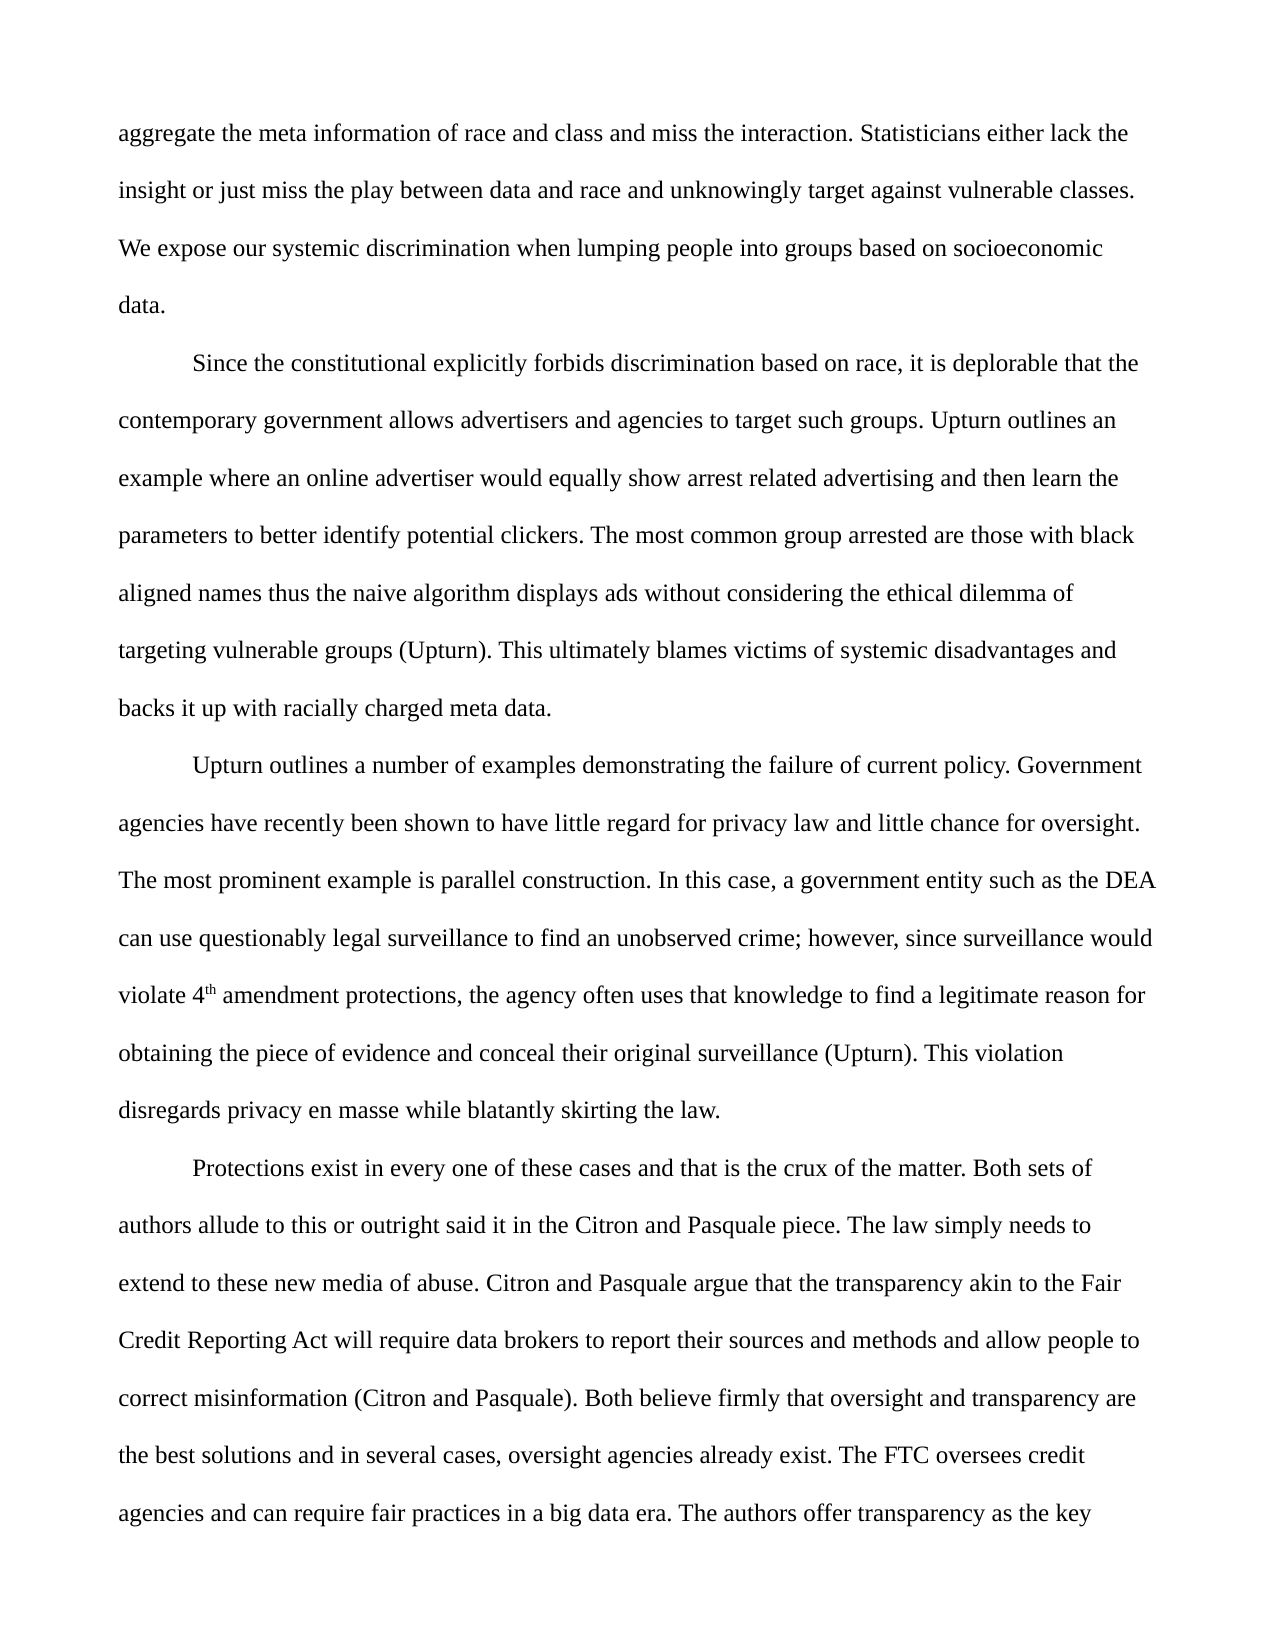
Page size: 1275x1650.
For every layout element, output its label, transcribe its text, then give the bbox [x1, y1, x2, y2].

text Upturn outlines a number of examples demonstrating the failure of current policy. Government agencies have recently been shown to have little regard for privacy law and little chance for oversight. The most prominent example is parallel construction. In this case, a government entity such as the DEA can use questionably legal surveillance to find an unobserved crime; however, since surveillance would violate 4th amendment protections, the agency often uses that knowledge to find a legitimate reason for obtaining the piece of evidence and conceal their original surveillance (Upturn). This violation disregards privacy en masse while blatantly skirting the law. [118, 751, 1157, 1124]
text Protections exist in every one of these cases and that is the crux of the matter. Both sets of authors allude to this or outright said it in the Citron and Pasquale piece. The law simply needs to extend to these new media of abuse. Citron and Pasquale argue that the transparency akin to the Fair Credit Reporting Act will require data brokers to report their sources and methods and allow people to correct misinformation (Citron and Pasquale). Both believe firmly that oversight and transparency are the best solutions and in several cases, oversight agencies already exist. The FTC oversees credit agencies and can require fair practices in a big data era. The authors offer transparency as the key [118, 1153, 1157, 1527]
text Since the constitutional explicitly forbids discrimination based on race, it is deplorable that the contemporary government allows advertisers and agencies to target such groups. Upturn outlines an example where an online advertiser would equally show arrest related advertising and then learn the parameters to better identify potential clickers. The most common group arrested are those with black aligned names thus the naive algorithm displays ads without considering the ethical dilemma of targeting vulnerable groups (Upturn). This ultimately blames victims of systemic disadvantages and backs it up with racially charged meta data. [118, 348, 1157, 722]
text aggregate the meta information of race and class and miss the interaction. Statisticians either lack the insight or just miss the play between data and race and unknowingly target against vulnerable classes. We expose our systemic discrimination when lumping people into groups based on socioeconomic data. [118, 118, 1157, 319]
